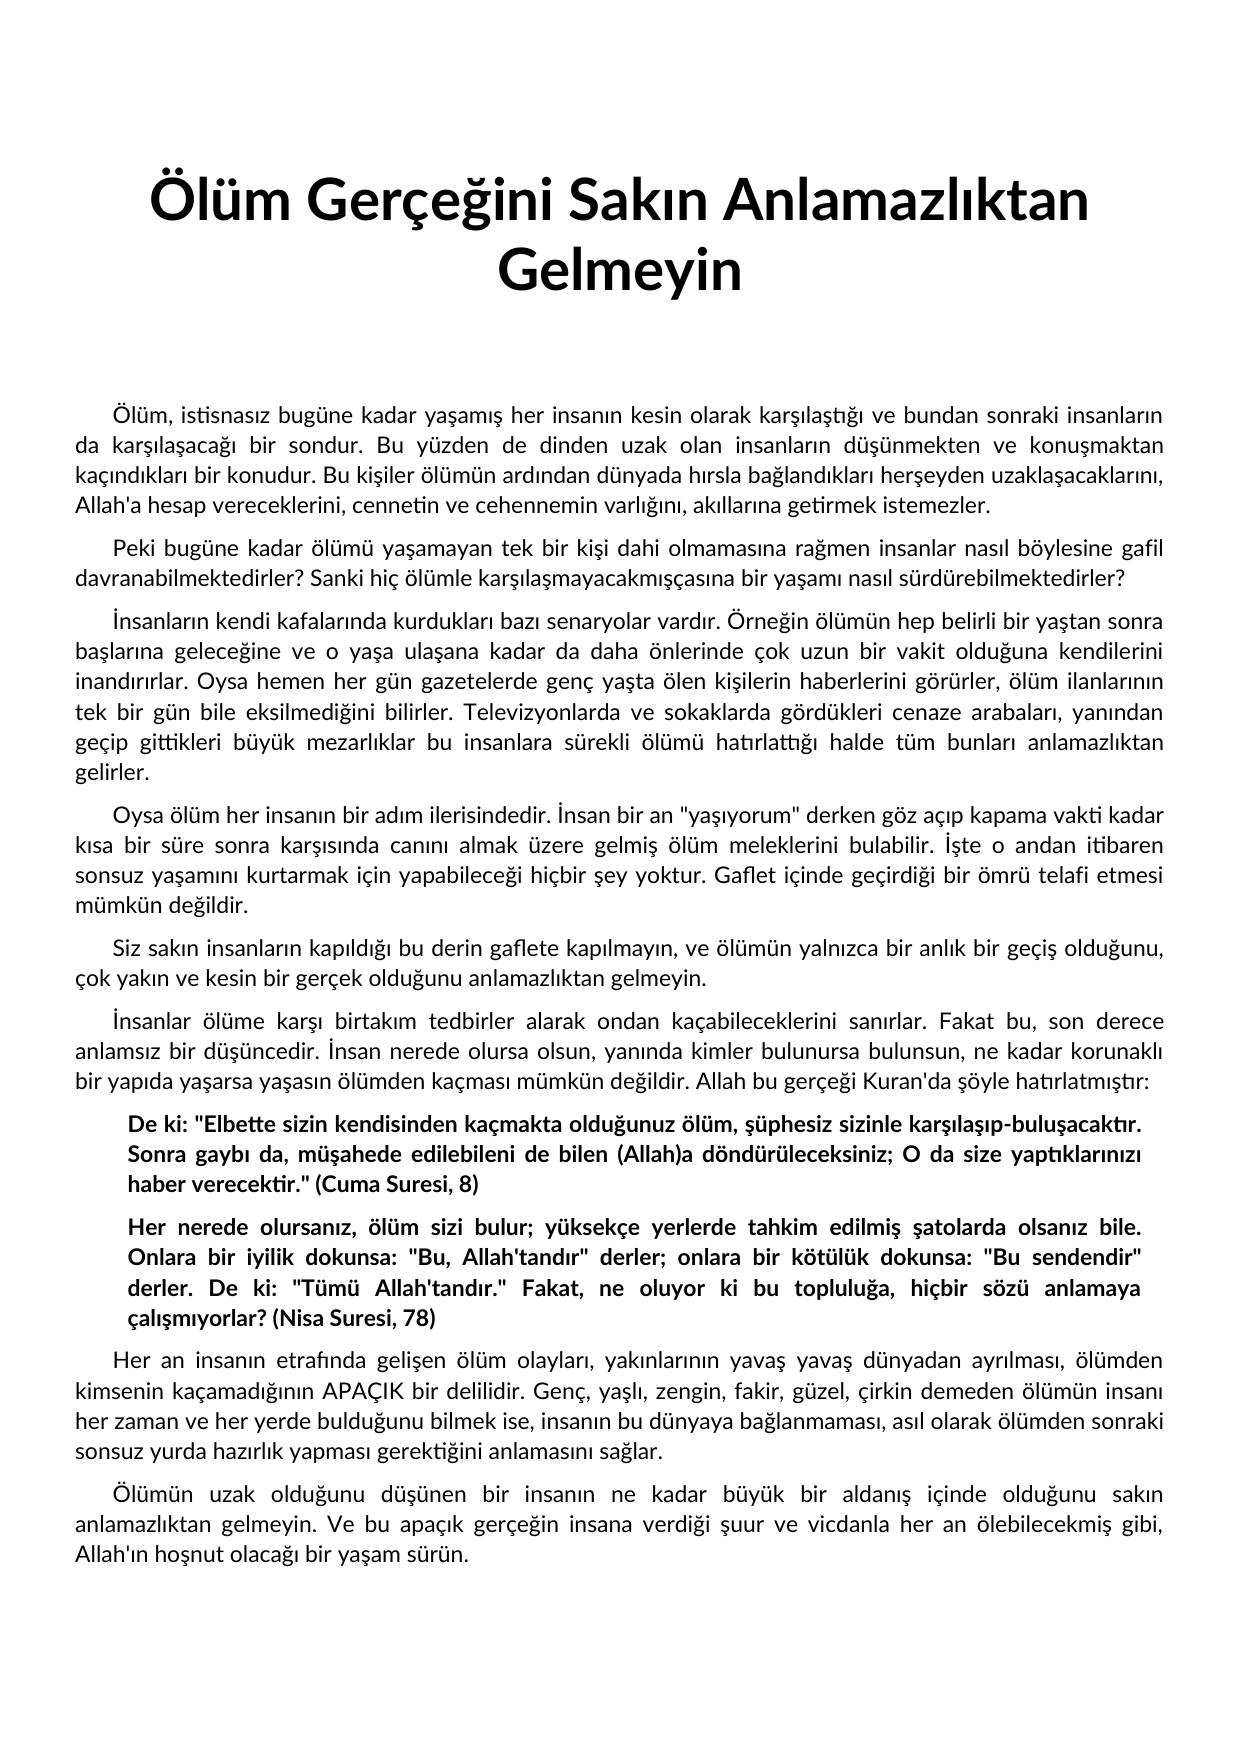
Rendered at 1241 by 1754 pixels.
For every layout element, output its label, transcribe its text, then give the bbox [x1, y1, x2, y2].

text De ki: "Elbette sizin kendisinden kaçmakta olduğunuz ölüm, şüphesiz sizinle karşılaşıp-buluşacaktır. Sonra gaybı da, müşahede edilebileni de bilen (Allah)a döndürüleceksiniz; O da size yaptıklarınızı haber verecektir." (Cuma Suresi, 8) [127, 1110, 1143, 1198]
text Ölümün uzak olduğunu düşünen bir insanın ne kadar büyük bir aldanış içinde olduğunu sakın anlamazlıktan gelmeyin. Ve bu apaçık gerçeğin insana verdiği şuur ve vicdanla her an ölebilecekmiş gibi, Allah'ın hoşnut olacağı bir yaşam sürün. [75, 1479, 1165, 1567]
text Her nerede olursanız, ölüm sizi bulur; yüksekçe yerlerde tahkim edilmiş şatolarda olsanız bile. Onlara bir iyilik dokunsa: "Bu, Allah'tandır" derler; onlara bir kötülük dokunsa: "Bu sendendir" derler. De ki: "Tümü Allah'tandır." Fakat, ne oluyor ki bu topluluğa, hiçbir sözü anlamaya çalışmıyorlar? (Nisa Suresi, 78) [127, 1213, 1143, 1331]
subtitle Ölüm Gerçeğini Sakın Anlamazlıktan Gelmeyin [75, 162, 1165, 302]
text Her an insanın etrafında gelişen ölüm olayları, yakınlarının yavaş yavaş dünyadan ayrılması, ölümden kimsenin kaçamadığının APAÇIK bir delilidir. Genç, yaşlı, zengin, fakir, güzel, çirkin demeden ölümün insanı her zaman ve her yerde bulduğunu bilmek ise, insanın bu dünyaya bağlanmaması, asıl olarak ölümden sonraki sonsuz yurda hazırlık yapması gerektiğini anlamasını sağlar. [75, 1346, 1165, 1464]
text Oysa ölüm her insanın bir adım ilerisindedir. İnsan bir an "yaşıyorum" derken göz açıp kapama vakti kadar kısa bir süre sonra karşısında canını almak üzere gelmiş ölüm meleklerini bulabilir. İşte o andan itibaren sonsuz yaşamını kurtarmak için yapabileceği hiçbir şey yoktur. Gaflet içinde geçirdiği bir ömrü telafi etmesi mümkün değildir. [75, 800, 1165, 918]
text Peki bugüne kadar ölümü yaşamayan tek bir kişi dahi olmamasına rağmen insanlar nasıl böylesine gafil davranabilmektedirler? Sanki hiç ölümle karşılaşmayacakmışçasına bir yaşamı nasıl sürdürebilmektedirler? [75, 534, 1165, 591]
text İnsanlar ölüme karşı birtakım tedbirler alarak ondan kaçabileceklerini sanırlar. Fakat bu, son derece anlamsız bir düşüncedir. İnsan nerede olursa olsun, yanında kimler bulunursa bulunsun, ne kadar korunaklı bir yapıda yaşarsa yaşasın ölümden kaçması mümkün değildir. Allah bu gerçeği Kuran'da şöyle hatırlatmıştır: [75, 1007, 1165, 1094]
text Siz sakın insanların kapıldığı bu derin gaflete kapılmayın, ve ölümün yalnızca bir anlık bir geçiş olduğunu, çok yakın ve kesin bir gerçek olduğunu anlamazlıktan gelmeyin. [75, 934, 1165, 991]
text İnsanların kendi kafalarında kurdukları bazı senaryolar vardır. Örneğin ölümün hep belirli bir yaştan sonra başlarına geleceğine ve o yaşa ulaşana kadar da daha önlerinde çok uzun bir vakit olduğuna kendilerini inandırırlar. Oysa hemen her gün gazetelerde genç yaşta ölen kişilerin haberlerini görürler, ölüm ilanlarının tek bir gün bile eksilmediğini bilirler. Televizyonlarda ve sokaklarda gördükleri cenaze arabaları, yanından geçip gittikleri büyük mezarlıklar bu insanlara sürekli ölümü hatırlattığı halde tüm bunları anlamazlıktan gelirler. [75, 607, 1165, 785]
text Ölüm, istisnasız bugüne kadar yaşamış her insanın kesin olarak karşılaştığı ve bundan sonraki insanların da karşılaşacağı bir sondur. Bu yüzden de dinden uzak olan insanların düşünmekten ve konuşmaktan kaçındıkları bir konudur. Bu kişiler ölümün ardından dünyada hırsla bağlandıkları herşeyden uzaklaşacaklarını, Allah'a hesap vereceklerini, cennetin ve cehennemin varlığını, akıllarına getirmek istemezler. [75, 400, 1165, 518]
